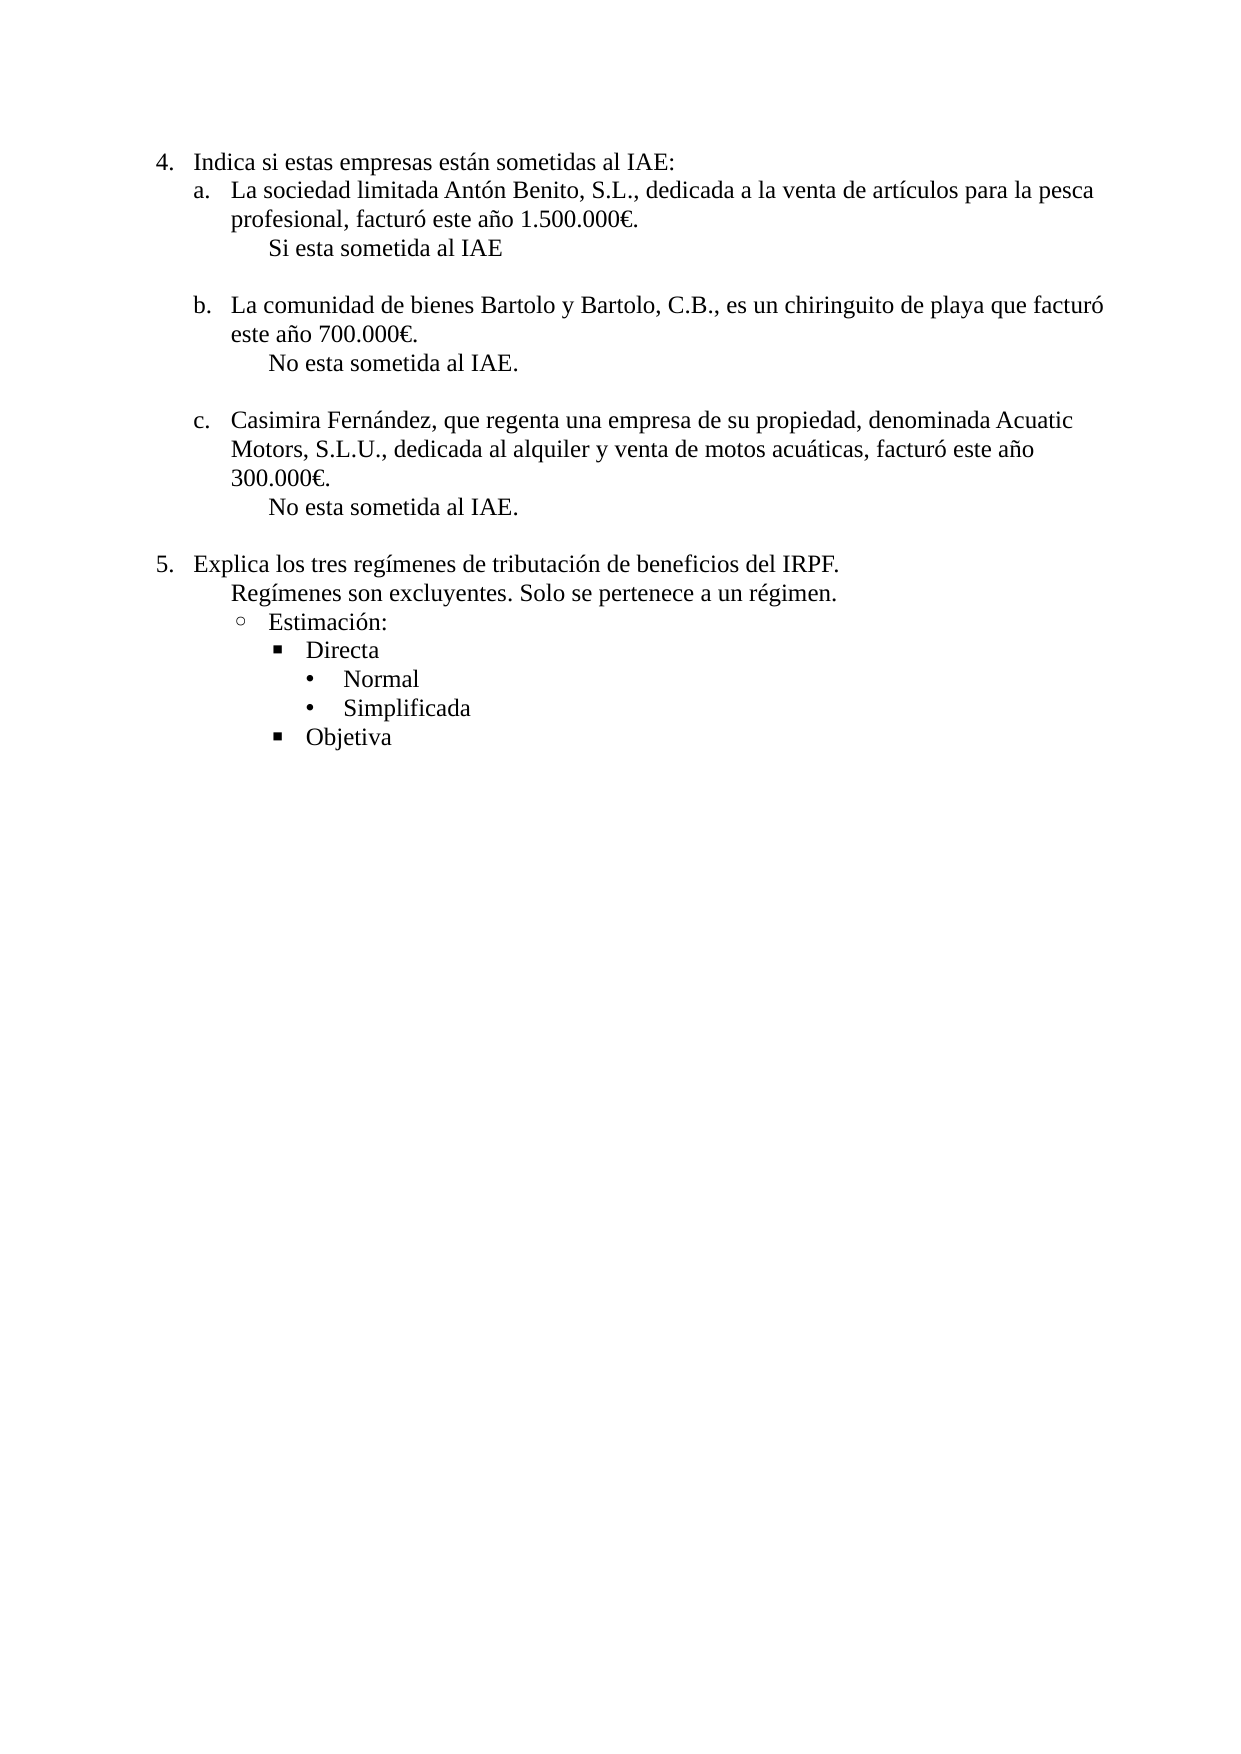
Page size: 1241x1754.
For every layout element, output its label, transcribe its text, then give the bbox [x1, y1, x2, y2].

list Simplificada [306, 693, 1122, 722]
list No esta sometida al IAE. [231, 492, 1122, 521]
list La sociedad limitada Antón Benito, S.L., dedicada a la venta de artículos para la pesca profesional, facturó este año 1.500.000€. [193, 176, 1122, 233]
list Objetiva [268, 722, 1122, 751]
list Casimira Fernández, que regenta una empresa de su propiedad, denominada Acuatic Motors, S.L.U., dedicada al alquiler y venta de motos acuáticas, facturó este año 300.000€. [193, 406, 1122, 492]
list Normal [306, 664, 1122, 693]
list Si esta sometida al IAE [231, 233, 1122, 262]
list La comunidad de bienes Bartolo y Bartolo, C.B., es un chiringuito de playa que facturó este año 700.000€. [193, 291, 1122, 348]
list Explica los tres regímenes de tributación de beneficios del IRPF. [156, 549, 1122, 578]
list No esta sometida al IAE. [231, 348, 1122, 377]
list Regímenes son excluyentes. Solo se pertenece a un régimen. [193, 578, 1122, 607]
list Indica si estas empresas están sometidas al IAE: [156, 147, 1122, 176]
list Directa [268, 636, 1122, 664]
list Estimación: [231, 607, 1122, 636]
